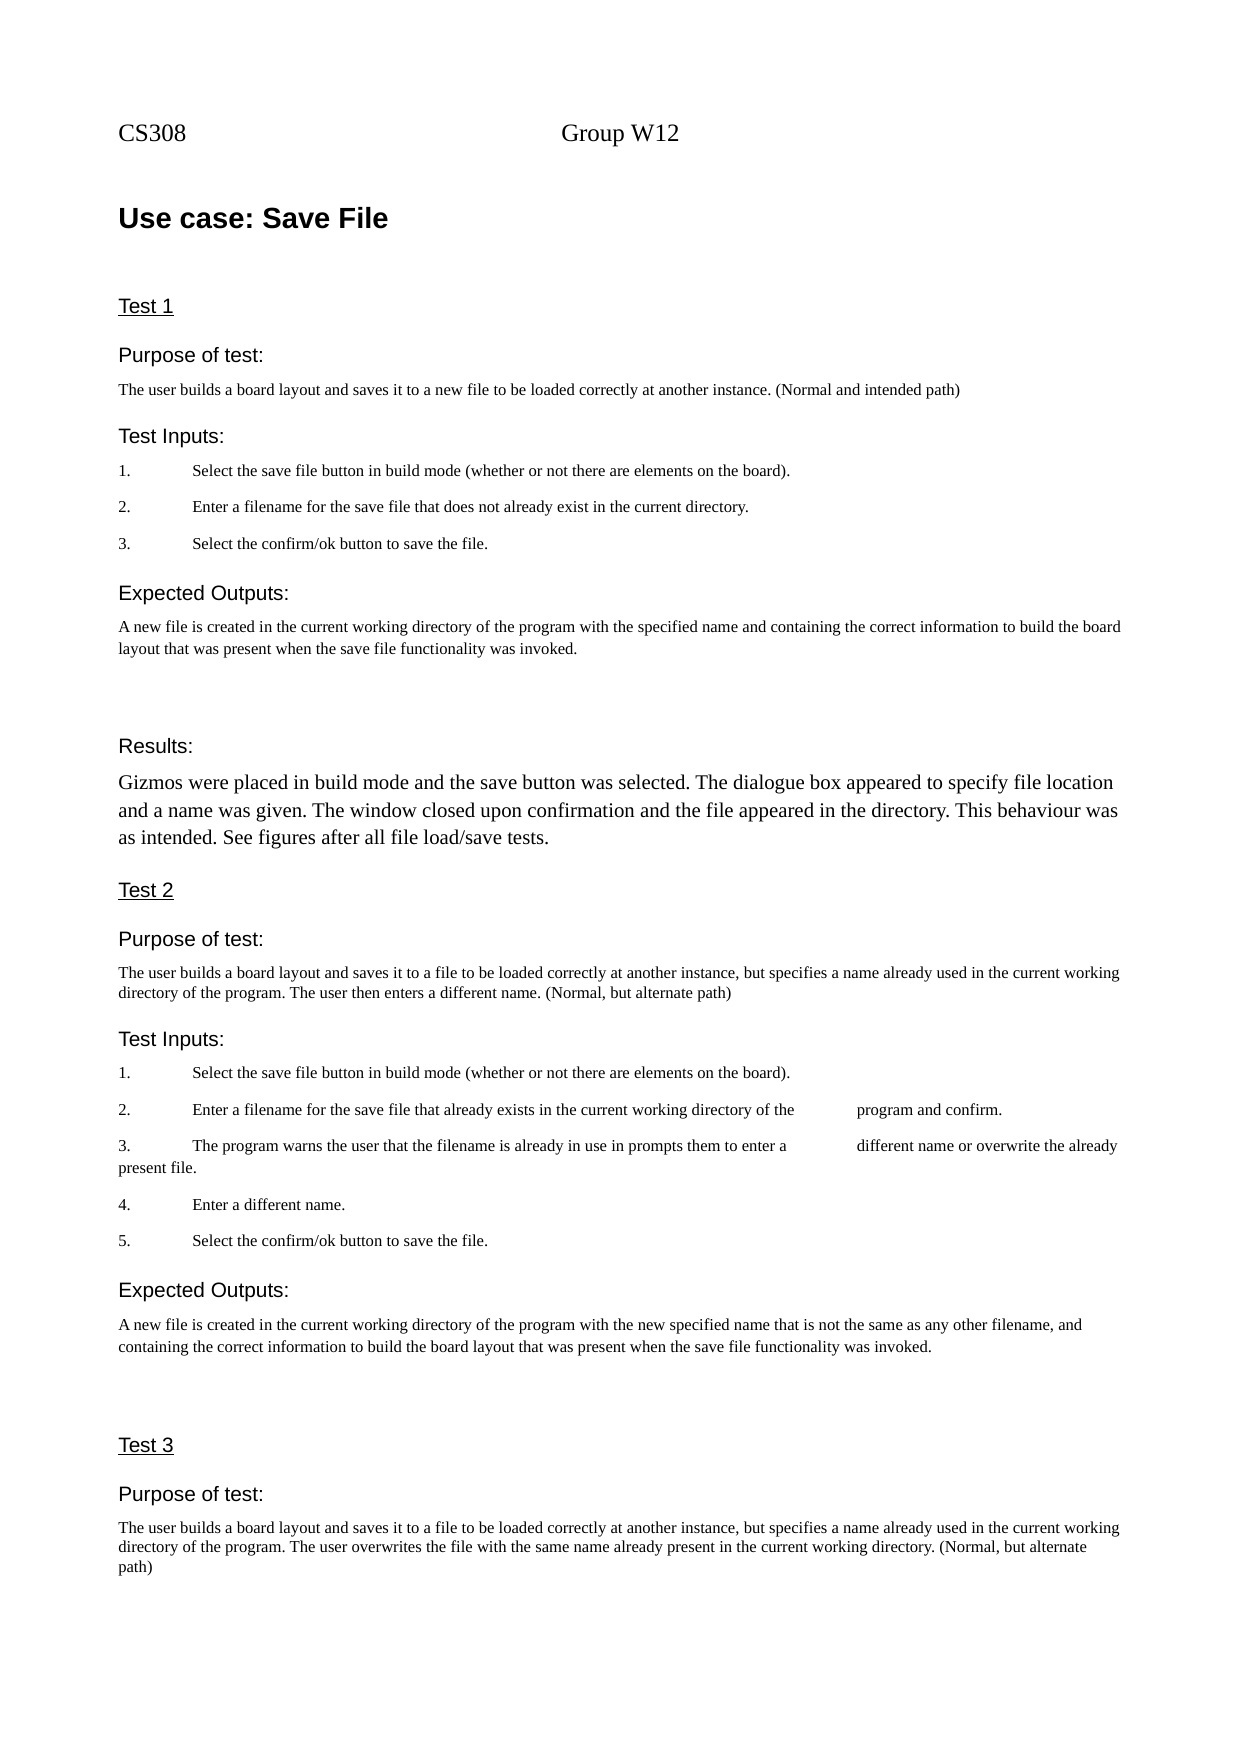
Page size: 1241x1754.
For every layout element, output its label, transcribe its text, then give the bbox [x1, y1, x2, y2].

text Results: [118, 733, 1122, 757]
text 5. Select the confirm/ok button to save the file. [118, 1231, 1122, 1250]
text Purpose of test: [118, 1482, 1122, 1506]
text Test 2 [118, 878, 1122, 902]
text The user builds a board layout and saves it to a file to be loaded correctly at another instance, but specifies a name already used in the current working directory of the program. The user overwrites the file with the same name already present in the current working directory. (Normal, but alternate path) [118, 1518, 1122, 1576]
text Gizmos were placed in build mode and the save button was selected. The dialogue box appeared to specify file location and a name was given. The window closed upon confirmation and the file appeared in the directory. This behaviour was as intended. See figures after all file load/save tests. [118, 770, 1122, 849]
text The user builds a board layout and saves it to a new file to be loaded correctly at another instance. (Normal and intended path) [118, 380, 1122, 399]
text 1. Select the save file button in build mode (whether or not there are elements on the board). [118, 460, 1122, 479]
text 4. Enter a different name. [118, 1195, 1122, 1214]
text Test 3 [118, 1433, 1122, 1457]
text 3. The program warns the user that the filename is already in use in prompts them to enter a different name or overwrite the already present file. [118, 1136, 1122, 1177]
text 2. Enter a filename for the save file that already exists in the current working directory of the program and confirm. [118, 1099, 1122, 1119]
text Purpose of test: [118, 343, 1122, 367]
text Test Inputs: [118, 424, 1122, 448]
subtitle Use case: Save File [118, 201, 1122, 235]
text Expected Outputs: [118, 1278, 1122, 1302]
text A new file is created in the current working directory of the program with the specified name and containing the correct information to build the board layout that was present when the save file functionality was invoked. [118, 617, 1122, 658]
text A new file is created in the current working directory of the program with the new specified name that is not the same as any other filename, and containing the correct information to build the board layout that was present when the save file functionality was invoked. [118, 1315, 1122, 1356]
text Test 1 [118, 294, 1122, 318]
text 1. Select the save file button in build mode (whether or not there are elements on the board). [118, 1063, 1122, 1082]
text 2. Enter a filename for the save file that does not already exist in the current directory. [118, 497, 1122, 516]
text The user builds a board layout and saves it to a file to be loaded correctly at another instance, but specifies a name already used in the current working directory of the program. The user then enters a different name. (Normal, but alternate path) [118, 963, 1122, 1002]
text 3. Select the confirm/ok button to save the file. [118, 533, 1122, 553]
text Test Inputs: [118, 1027, 1122, 1051]
text Purpose of test: [118, 927, 1122, 951]
text Expected Outputs: [118, 581, 1122, 604]
